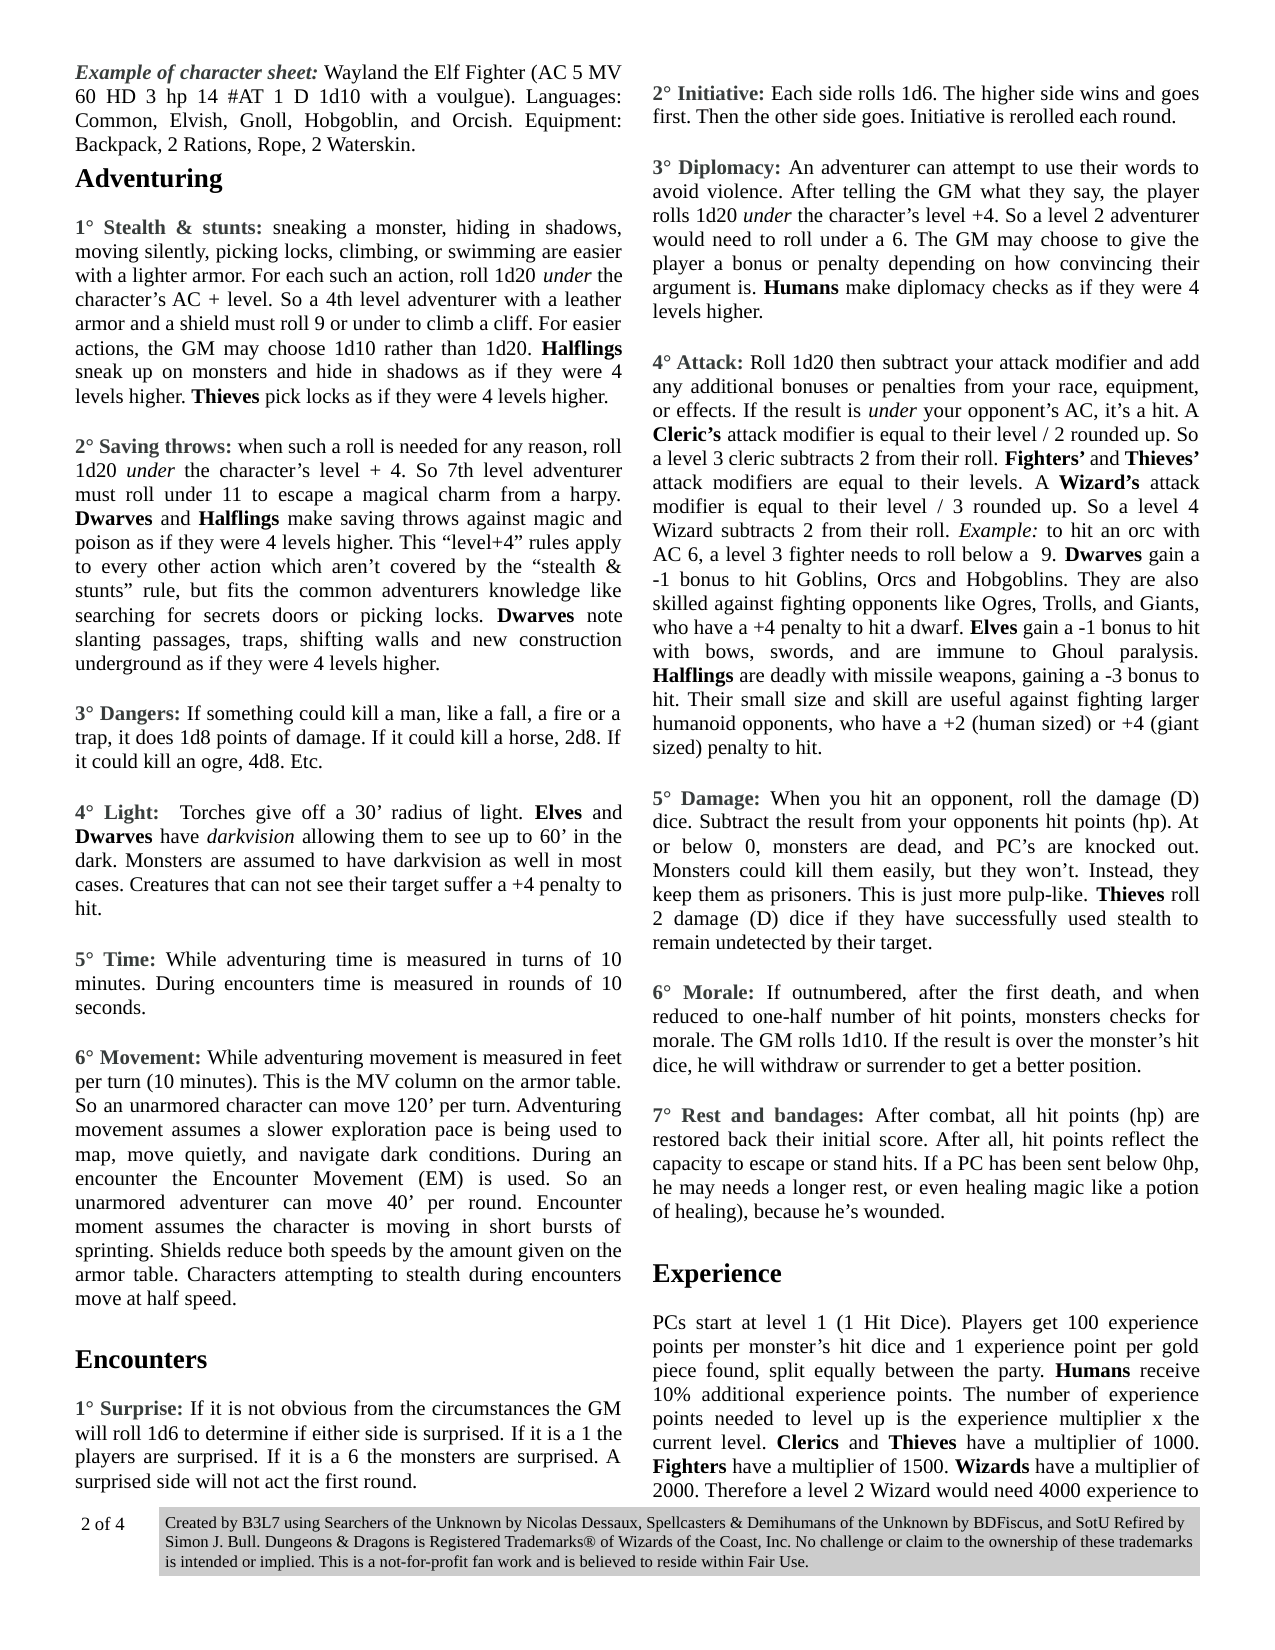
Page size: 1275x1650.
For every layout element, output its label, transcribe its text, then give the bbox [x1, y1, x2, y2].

text 6° Morale: If outnumbered, after the first death, and when reduced to one-half number of hit points, monsters checks for morale. The GM rolls 1d10. If the result is over the monster’s hit dice, he will withdraw or surrender to get a better position. [652, 980, 1200, 1077]
text 6° Movement: While adventuring movement is measured in feet per turn (10 minutes). This is the MV column on the armor table. So an unarmored character can move 120’ per turn. Adventuring movement assumes a slower exploration pace is being used to map, move quietly, and navigate dark conditions. During an encounter the Encounter Movement (EM) is used. So an unarmored adventurer can move 40’ per round. Encounter moment assumes the character is moving in short bursts of sprinting. Shields reduce both speeds by the amount given on the armor table. Characters attempting to stealth during encounters move at half speed. [75, 1045, 622, 1310]
text Encounters [75, 1343, 622, 1375]
text Adventuring [75, 162, 622, 193]
text Experience [652, 1257, 1200, 1288]
text 4° Attack: Roll 1d20 then subtract your attack modifier and add any additional bonuses or penalties from your race, equipment, or effects. If the result is under your opponent’s AC, it’s a hit. A Cleric’s attack modifier is equal to their level / 2 rounded up. So a level 3 cleric subtracts 2 from their roll. Fighters’ and Thieves’ attack modifiers are equal to their levels. A Wizard’s attack modifier is equal to their level / 3 rounded up. So a level 4 Wizard subtracts 2 from their roll. Example: to hit an orc with AC 6, a level 3 fighter needs to roll below a 9. Dwarves gain a -1 bonus to hit Goblins, Orcs and Hobgoblins. They are also skilled against fighting opponents like Ogres, Trolls, and Giants, who have a +4 penalty to hit a dwarf. Elves gain a -1 bonus to hit with bows, swords, and are immune to Ghoul paralysis. Halflings are deadly with missile weapons, gaining a -3 bonus to hit. Their small size and skill are useful against fighting larger humanoid opponents, who have a +2 (human sized) or +4 (giant sized) penalty to hit. [652, 350, 1200, 759]
text 5° Damage: When you hit an opponent, roll the damage (D) dice. Subtract the result from your opponents hit points (hp). At or below 0, monsters are dead, and PC’s are knocked out. Monsters could kill them easily, but they won’t. Instead, they keep them as prisoners. This is just more pulp-like. Thieves roll 2 damage (D) dice if they have successfully used stealth to remain undetected by their target. [652, 785, 1200, 954]
text 3° Diplomacy: An adventurer can attempt to use their words to avoid violence. After telling the GM what they say, the player rolls 1d20 under the character’s level +4. So a level 2 adventurer would need to roll under a 6. The GM may choose to give the player a bonus or penalty depending on how convincing their argument is. Humans make diplomacy checks as if they were 4 levels higher. [652, 155, 1200, 323]
text PCs start at level 1 (1 Hit Dice). Players get 100 experience points per monster’s hit dice and 1 experience point per gold piece found, split equally between the party. Humans receive 10% additional experience points. The number of experience points needed to level up is the experience multiplier x the current level. Clerics and Thieves have a multiplier of 1000. Fighters have a multiplier of 1500. Wizards have a multiplier of 2000. Therefore a level 2 Wizard would need 4000 experience to [652, 1310, 1200, 1502]
text 1° Surprise: If it is not obvious from the circumstances the GM will roll 1d6 to determine if either side is surprised. If it is a 1 the players are surprised. If it is a 6 the monsters are surprised. A surprised side will not act the first round. [75, 1396, 622, 1493]
text 5° Time: While adventuring time is measured in turns of 10 minutes. During encounters time is measured in rounds of 10 seconds. [75, 947, 622, 1019]
text 7° Rest and bandages: After combat, all hit points (hp) are restored back their initial score. After all, hit points reflect the capacity to escape or stand hits. If a PC has been sent below 0hp, he may needs a longer rest, or even healing magic like a potion of healing), because he’s wounded. [652, 1103, 1200, 1223]
text 3° Dangers: If something could kill a man, like a fall, a fire or a trap, it does 1d8 points of damage. If it could kill a horse, 2d8. If it could kill an ogre, 4d8. Etc. [75, 701, 622, 773]
text Example of character sheet: Wayland the Elf Fighter (AC 5 MV 60 HD 3 hp 14 #AT 1 D 1d10 with a voulgue). Languages: Common, Elvish, Gnoll, Hobgoblin, and Orcish. Equipment: Backpack, 2 Rations, Rope, 2 Waterskin. [75, 60, 622, 156]
text 2° Saving throws: when such a roll is needed for any reason, roll 1d20 under the character’s level + 4. So 7th level adventurer must roll under 11 to escape a magical charm from a harpy. Dwarves and Halflings make saving throws against magic and poison as if they were 4 levels higher. This “level+4” rules apply to every other action which aren’t covered by the “stealth & stunts” rule, but fits the common adventurers knowledge like searching for secrets doors or picking locks. Dwarves note slanting passages, traps, shifting walls and new construction underground as if they were 4 levels higher. [75, 434, 622, 675]
text 2° Initiative: Each side rolls 1d6. The higher side wins and goes first. Then the other side goes. Initiative is rerolled each round. [652, 80, 1200, 128]
text 4° Light: Torches give off a 30’ radius of light. Elves and Dwarves have darkvision allowing them to see up to 60’ in the dark. Monsters are assumed to have darkvision as well in most cases. Creatures that can not see their target suffer a +4 penalty to hit. [75, 800, 622, 920]
text 1° Stealth & stunts: sneaking a monster, hiding in shadows, moving silently, picking locks, climbing, or swimming are easier with a lighter armor. For each such an action, roll 1d20 under the character’s AC + level. So a 4th level adventurer with a leather armor and a shield must roll 9 or under to climb a cliff. For easier actions, the GM may choose 1d10 rather than 1d20. Halflings sneak up on monsters and hide in shadows as if they were 4 levels higher. Thieves pick locks as if they were 4 levels higher. [75, 215, 622, 408]
